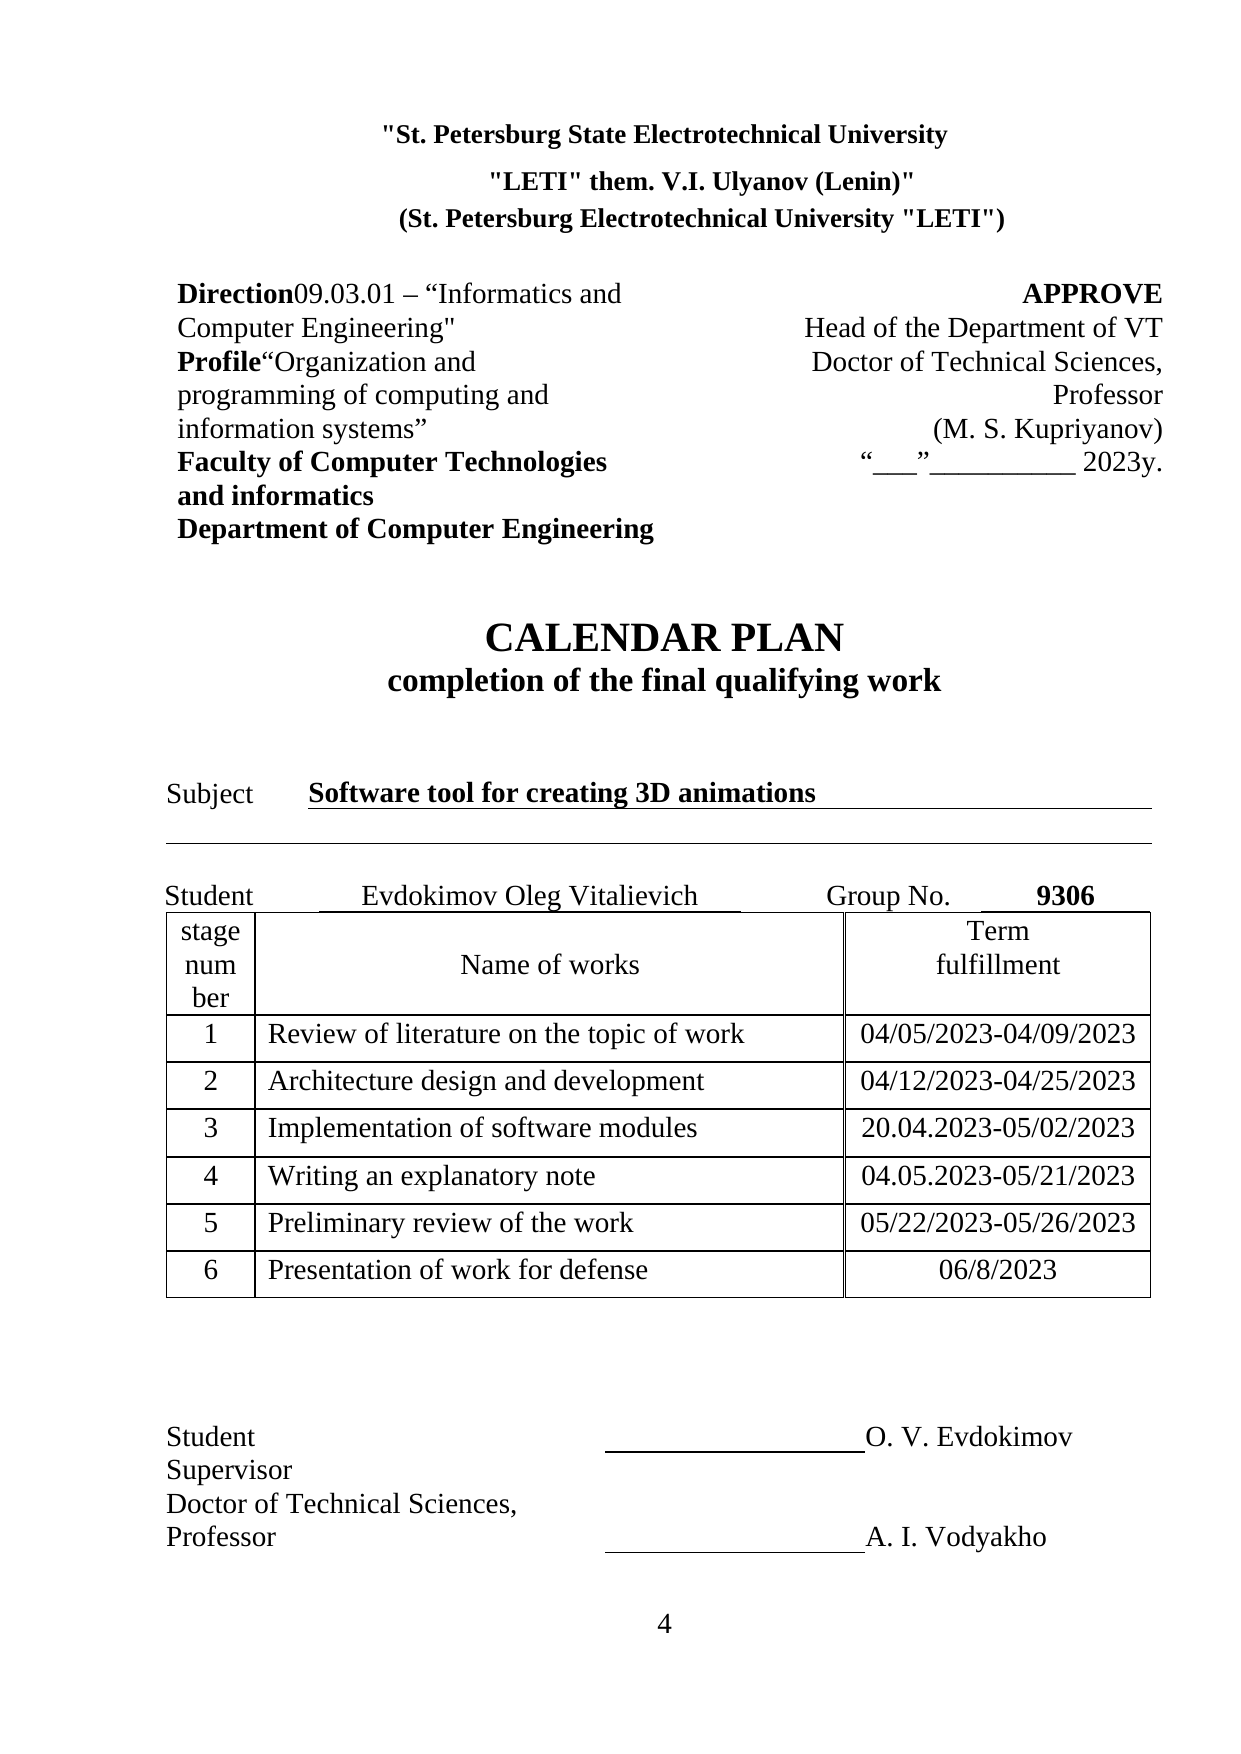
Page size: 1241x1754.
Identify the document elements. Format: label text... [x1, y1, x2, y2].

table_header Direction09.03.01 – “Informatics and Computer Engineering" Profile“Organization and programming of computing and information systems” Faculty of Computer Technologies and informatics Department of Computer Engineering [177, 277, 749, 545]
table_cell 3 [167, 1110, 254, 1156]
table_header Group No. [795, 878, 981, 912]
table_cell Supervisor Doctor of Technical Sciences, Professor [166, 1452, 605, 1553]
table_cell Implementation of software modules [256, 1110, 843, 1156]
table_header Evdokimov Oleg Vitalievich [319, 878, 741, 911]
table_header Student [164, 878, 319, 912]
table_cell Preliminary review of the work [256, 1205, 843, 1250]
text "LETI" them. V.I. Ulyanov (Lenin)" [177, 165, 1152, 196]
table_cell 04/12/2023-04/25/2023 [846, 1063, 1150, 1108]
table_cell 6 [167, 1252, 254, 1297]
table_header Software tool for creating 3D animations [308, 775, 1152, 808]
table_cell [166, 810, 1152, 843]
table_header Student [166, 1399, 605, 1452]
table_cell 2 [167, 1063, 254, 1108]
table_header APPROVE Head of the Department of VT Doctor of Technical Sciences, Professor (M. S. Kupriyanov) “___”__________ 2023y. [749, 277, 1163, 545]
table_cell 1 [167, 1016, 254, 1061]
table_cell 5 [167, 1205, 254, 1250]
table_cell 04.05.2023-05/21/2023 [846, 1158, 1150, 1203]
table_cell Writing an explanatory note [256, 1158, 843, 1203]
table_cell A. I. Vodyakho [865, 1452, 1152, 1553]
table_cell 4 [167, 1158, 254, 1203]
table_header 9306 [981, 878, 1150, 911]
table_cell [605, 1453, 865, 1552]
table_header Term fulfillment [846, 913, 1150, 1014]
text completion of the final qualifying work [177, 660, 1152, 698]
text (St. Petersburg Electrotechnical University "LETI") [177, 202, 1152, 233]
table_cell Architecture design and development [256, 1063, 843, 1108]
table_cell 20.04.2023-05/02/2023 [846, 1110, 1150, 1156]
table_cell 04/05/2023-04/09/2023 [846, 1016, 1150, 1061]
table_header Name of works [256, 913, 843, 1014]
table_cell 05/22/2023-05/26/2023 [846, 1205, 1150, 1250]
text "St. Petersburg State Electrotechnical University [177, 118, 1152, 149]
table_header [741, 878, 795, 912]
table_cell Presentation of work for defense [256, 1252, 843, 1297]
table_header Subject [166, 775, 308, 809]
table_header O. V. Evdokimov [865, 1399, 1152, 1452]
table_header [605, 1399, 865, 1451]
table_header stage number [167, 913, 254, 1014]
table_cell 06/8/2023 [846, 1252, 1150, 1297]
text CALENDAR PLAN [177, 612, 1152, 660]
table_cell Review of literature on the topic of work [256, 1016, 843, 1061]
